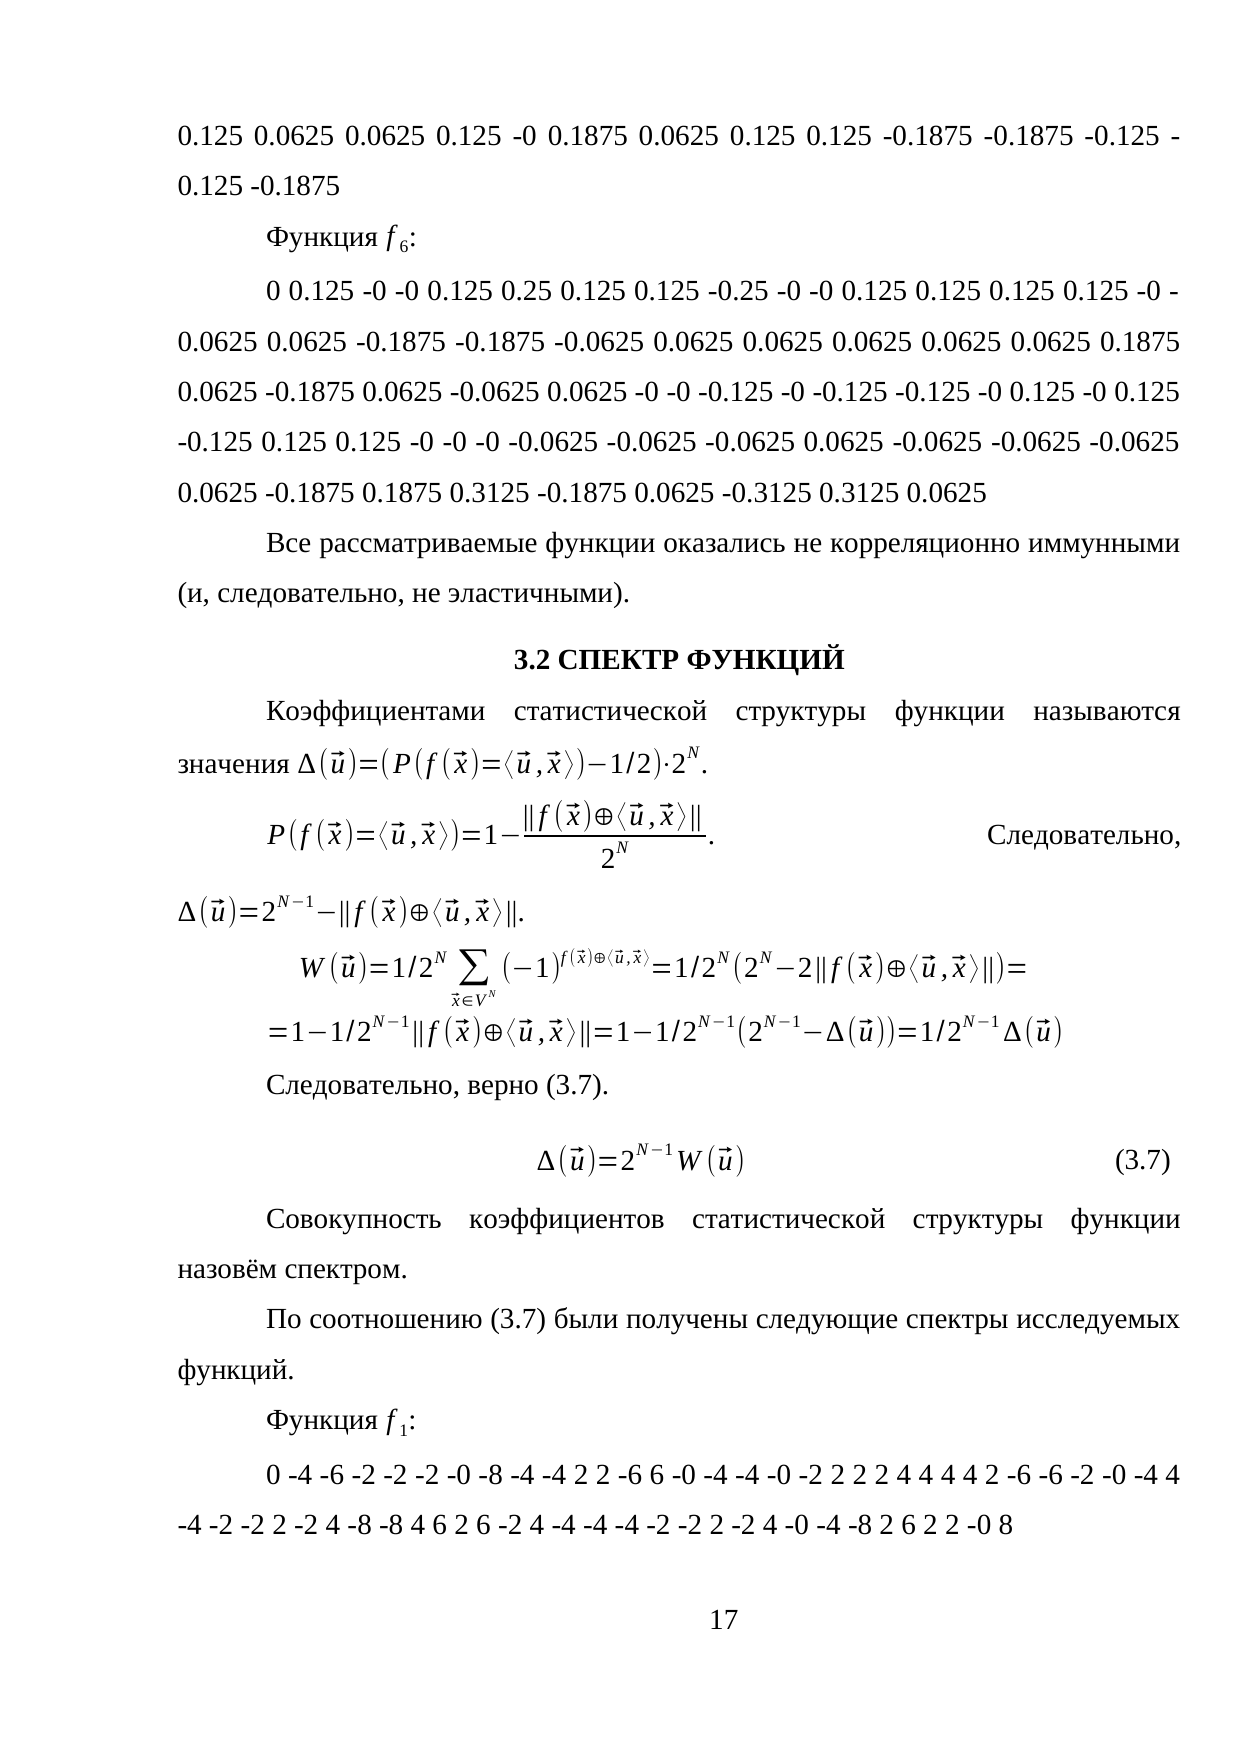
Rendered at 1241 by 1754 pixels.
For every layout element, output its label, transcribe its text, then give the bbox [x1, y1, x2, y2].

table_header [177, 1134, 1104, 1201]
subtitle 3.2 СПЕКТР ФУНКЦИЙ [177, 642, 1181, 676]
text Коэффициентами статистической структуры функции называются значения . [177, 693, 1181, 782]
text Все рассматриваемые функции оказались не корреляционно иммунными (и, следовательно, не эластичными). [177, 525, 1181, 609]
text -0.125 0.0625 0.0625 0.125 -0 0.1875 0.0625 0.125 0.125 -0.1875 -0.1875 -0.125 -0.125 -0.1875 [177, 118, 1181, 202]
text Следовательно, верно (3.7). [177, 1067, 1181, 1100]
text Функция : [177, 1402, 1181, 1440]
text Функция : [177, 219, 1181, 257]
text 0 -4 -6 -2 -2 -2 -0 -8 -4 -4 2 2 -6 6 -0 -4 -4 -0 -2 2 2 2 4 4 4 4 2 -6 -6 -2 -0 -4 4 -4 -2 -2 2 -2 4 -8 -8 4 6 2 6 -2 4 -4 -4 -4 -2 -2 2 -2 4 -0 -4 -8 2 6 2 2 -0 8 [177, 1457, 1181, 1541]
table_header (3.7) [1104, 1134, 1181, 1201]
text . Следовательно, . [177, 798, 1181, 930]
text По соотношению (3.7) были получены следующие спектры исследуемых функций. [177, 1301, 1181, 1385]
text Совокупность коэффициентов статистической структуры функции назовём спектром. [177, 1201, 1181, 1285]
text 0 0.125 -0 -0 0.125 0.25 0.125 0.125 -0.25 -0 -0 0.125 0.125 0.125 0.125 -0 -0.0625 0.0625 -0.1875 -0.1875 -0.0625 0.0625 0.0625 0.0625 0.0625 0.0625 0.1875 0.0625 -0.1875 0.0625 -0.0625 0.0625 -0 -0 -0.125 -0 -0.125 -0.125 -0 0.125 -0 0.125 -0.125 0.125 0.125 -0 -0 -0 -0.0625 -0.0625 -0.0625 0.0625 -0.0625 -0.0625 -0.0625 0.0625 -0.1875 0.1875 0.3125 -0.1875 0.0625 -0.3125 0.3125 0.0625 [177, 273, 1181, 508]
